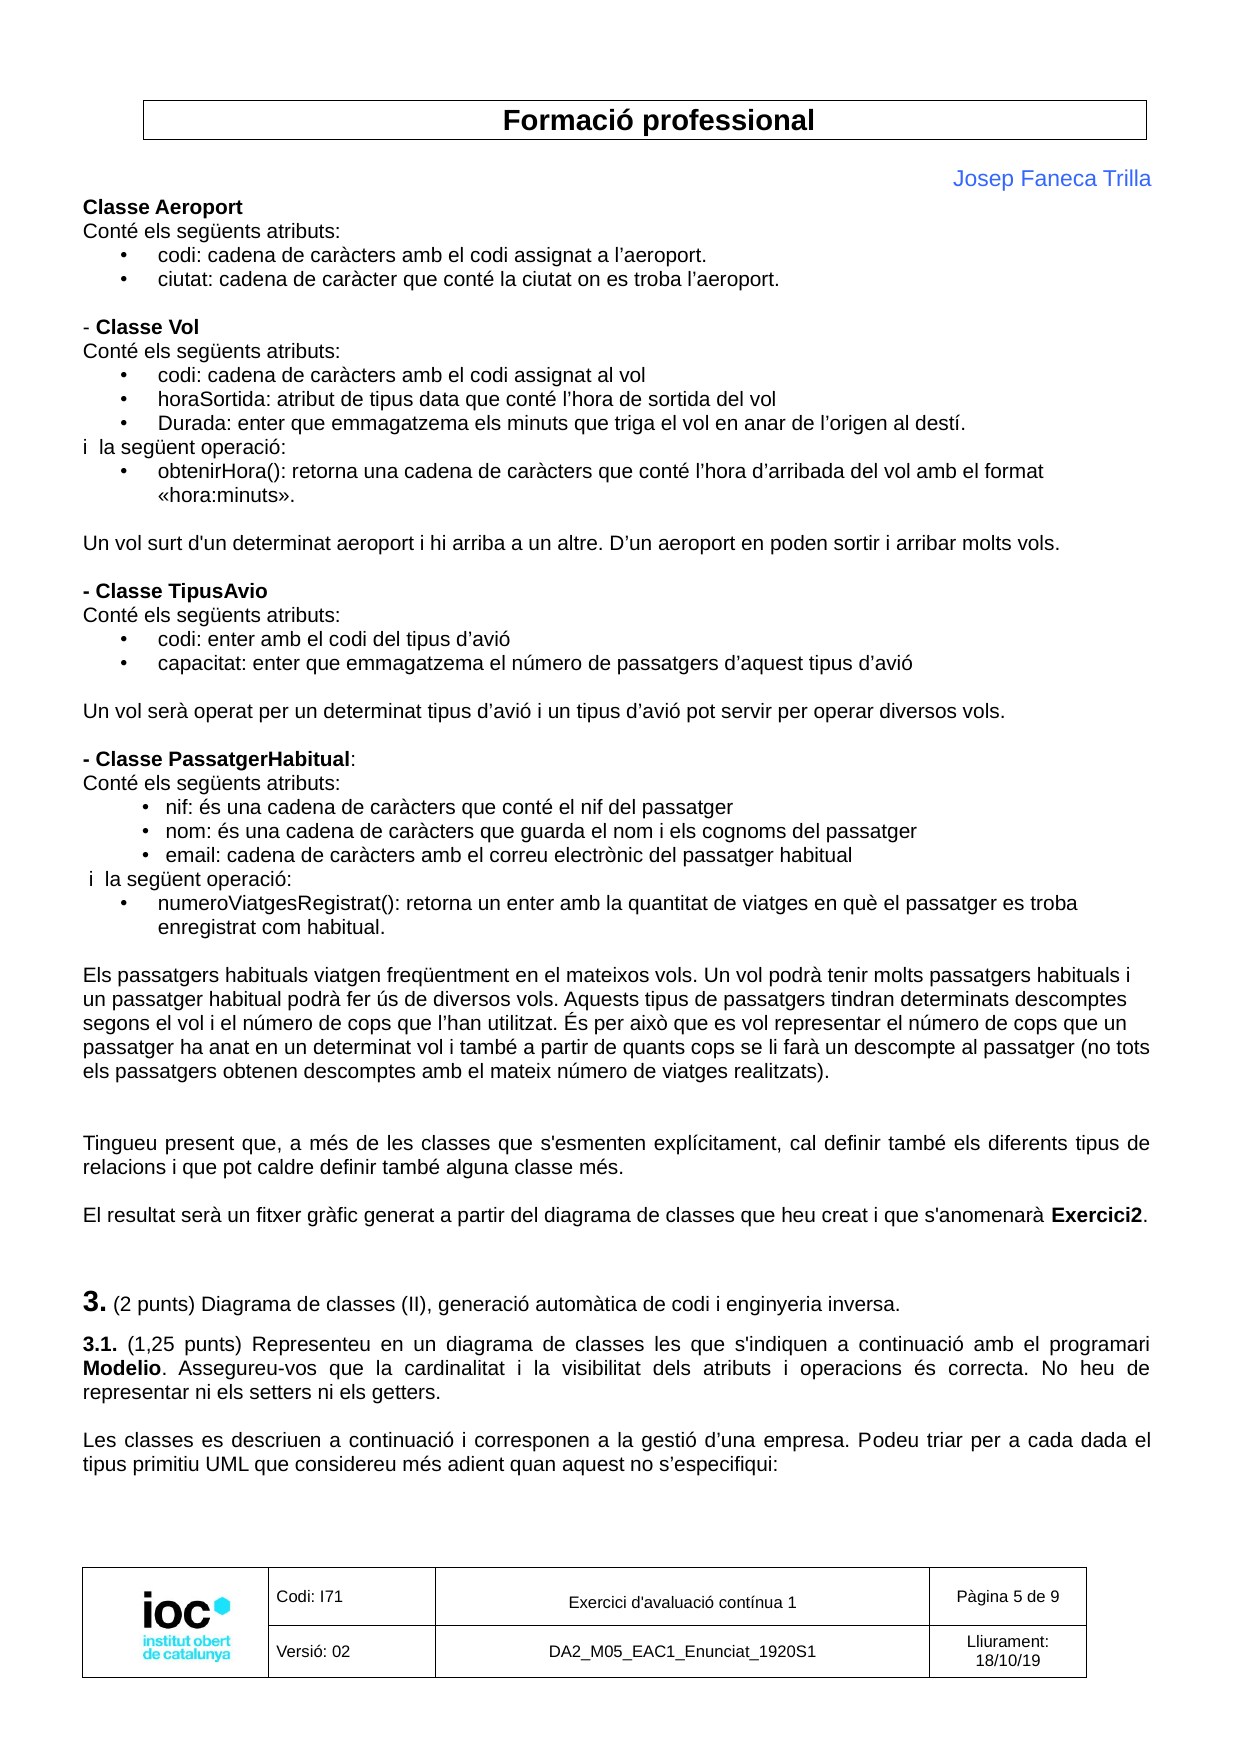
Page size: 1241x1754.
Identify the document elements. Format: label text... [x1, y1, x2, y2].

text Un vol surt d'un determinat aeroport i hi arriba a un altre. D’un aeroport en poden sortir i arribar molts vols. [83, 531, 1151, 555]
list capacitat: enter que emmagatzema el número de passatgers d’aquest tipus d’avió [120, 651, 1151, 675]
text - Classe TipusAvio [83, 579, 1151, 603]
list ciutat: cadena de caràcter que conté la ciutat on es troba l’aeroport. [120, 267, 1151, 291]
text Classe Aeroport [83, 195, 1151, 219]
list Durada: enter que emmagatzema els minuts que triga el vol en anar de l’origen al destí. [120, 411, 1151, 435]
list codi: cadena de caràcters amb el codi assignat al vol [120, 363, 1151, 387]
list email: cadena de caràcters amb el correu electrònic del passatger habitual [142, 843, 1151, 867]
picture [130, 1577, 244, 1673]
text Conté els següents atributs: [83, 603, 1151, 627]
list codi: cadena de caràcters amb el codi assignat a l’aeroport. [120, 243, 1151, 267]
text Els passatgers habituals viatgen freqüentment en el mateixos vols. Un vol podrà tenir molts passatgers habituals i un passatger habitual podrà fer ús de diversos vols. Aquests tipus de passatgers tindran determinats descomptes segons el vol i el número de cops que l’han utilitzat. És per això que es vol representar el número de cops que un passatger ha anat en un determinat vol i també a partir de quants cops se li farà un descompte al passatger (no tots els passatgers obtenen descomptes amb el mateix número de viatges realitzats). [83, 963, 1151, 1083]
list numeroViatgesRegistrat(): retorna un enter amb la quantitat de viatges en què el passatger es troba enregistrat com habitual. [120, 891, 1151, 939]
text - Classe Vol [83, 315, 1151, 339]
list obtenirHora(): retorna una cadena de caràcters que conté l’hora d’arribada del vol amb el format «hora:minuts». [120, 459, 1151, 507]
list codi: enter amb el codi del tipus d’avió [120, 627, 1151, 651]
text i la següent operació: [83, 867, 1151, 891]
text Conté els següents atributs: [83, 771, 1151, 795]
text Conté els següents atributs: [83, 339, 1151, 363]
list nom: és una cadena de caràcters que guarda el nom i els cognoms del passatger [142, 819, 1151, 843]
text Un vol serà operat per un determinat tipus d’avió i un tipus d’avió pot servir per operar diversos vols. [83, 699, 1151, 723]
text Tingueu present que, a més de les classes que s'esmenten explícitament, cal definir també els diferents tipus de relacions i que pot caldre definir també alguna classe més. [83, 1131, 1151, 1178]
text 3. (2 punts) Diagrama de classes (II), generació automàtica de codi i enginyeria inversa. [83, 1284, 1151, 1317]
text Conté els següents atributs: [83, 219, 1151, 243]
text 3.1. (1,25 punts) Representeu en un diagrama de classes les que s'indiquen a continuació amb el programari Modelio. Assegureu-vos que la cardinalitat i la visibilitat dels atributs i operacions és correcta. No heu de representar ni els setters ni els getters. [83, 1332, 1151, 1404]
list nif: és una cadena de caràcters que conté el nif del passatger [142, 795, 1151, 819]
text Les classes es descriuen a continuació i corresponen a la gestió d’una empresa. Podeu triar per a cada dada el tipus primitiu UML que considereu més adient quan aquest no s’especifiqui: [83, 1428, 1151, 1476]
text El resultat serà un fitxer gràfic generat a partir del diagrama de classes que heu creat i que s'anomenarà Exercici2. [83, 1202, 1151, 1226]
text i la següent operació: [83, 435, 1151, 459]
list horaSortida: atribut de tipus data que conté l’hora de sortida del vol [120, 387, 1151, 411]
text - Classe PassatgerHabitual: [83, 747, 1151, 771]
